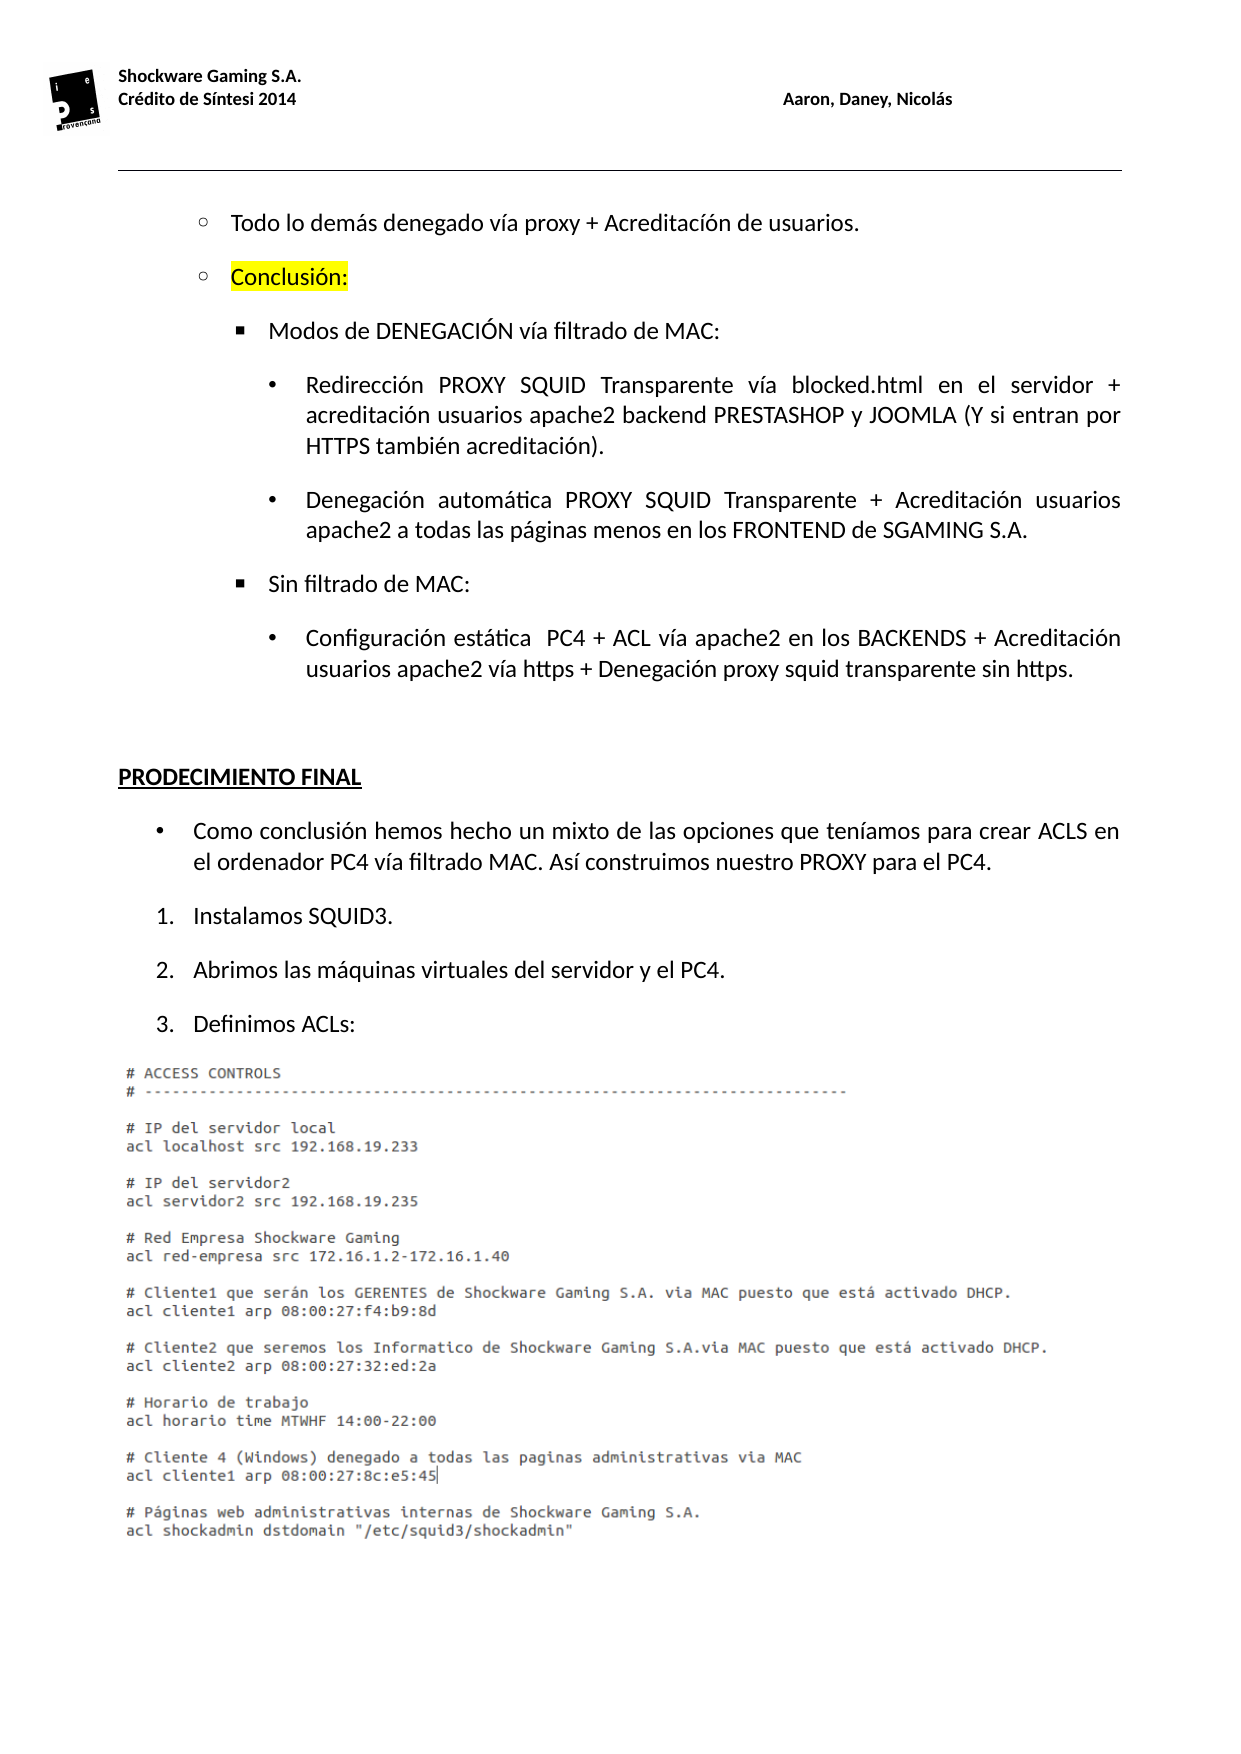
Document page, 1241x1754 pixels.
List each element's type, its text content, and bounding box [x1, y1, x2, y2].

list Modos de DENEGACIÓN vía filtrado de MAC: [231, 315, 1122, 345]
list Instalamos SQUID3. [156, 900, 1122, 930]
picture [126, 1059, 1052, 1554]
list Denegación automática PROXY SQUID Transparente + Acreditación usuarios apache2 a todas las páginas menos en los FRONTEND de SGAMING S.A. [268, 484, 1122, 545]
list Conclusión: [193, 261, 1122, 291]
list Definimos ACLs: [156, 1008, 1122, 1038]
list Todo lo demás denegado vía proxy + Acreditacíón de usuarios. [193, 207, 1122, 237]
list PRODECIMIENTO FINAL [118, 761, 1122, 792]
list Configuración estática PC4 + ACL vía apache2 en los BACKENDS + Acreditación usuarios apache2 vía https + Denegación proxy squid transparente sin https. [268, 623, 1122, 684]
picture [43, 62, 110, 136]
list Sin filtrado de MAC: [231, 568, 1122, 599]
list Como conclusión hemos hecho un mixto de las opciones que teníamos para crear ACLS en el ordenador PC4 vía filtrado MAC. Así construimos nuestro PROXY para el PC4. [156, 815, 1122, 876]
list Abrimos las máquinas virtuales del servidor y el PC4. [156, 954, 1122, 984]
list Redirección PROXY SQUID Transparente vía blocked.html en el servidor + acreditación usuarios apache2 backend PRESTASHOP y JOOMLA (Y si entran por HTTPS también acreditación). [268, 369, 1122, 460]
